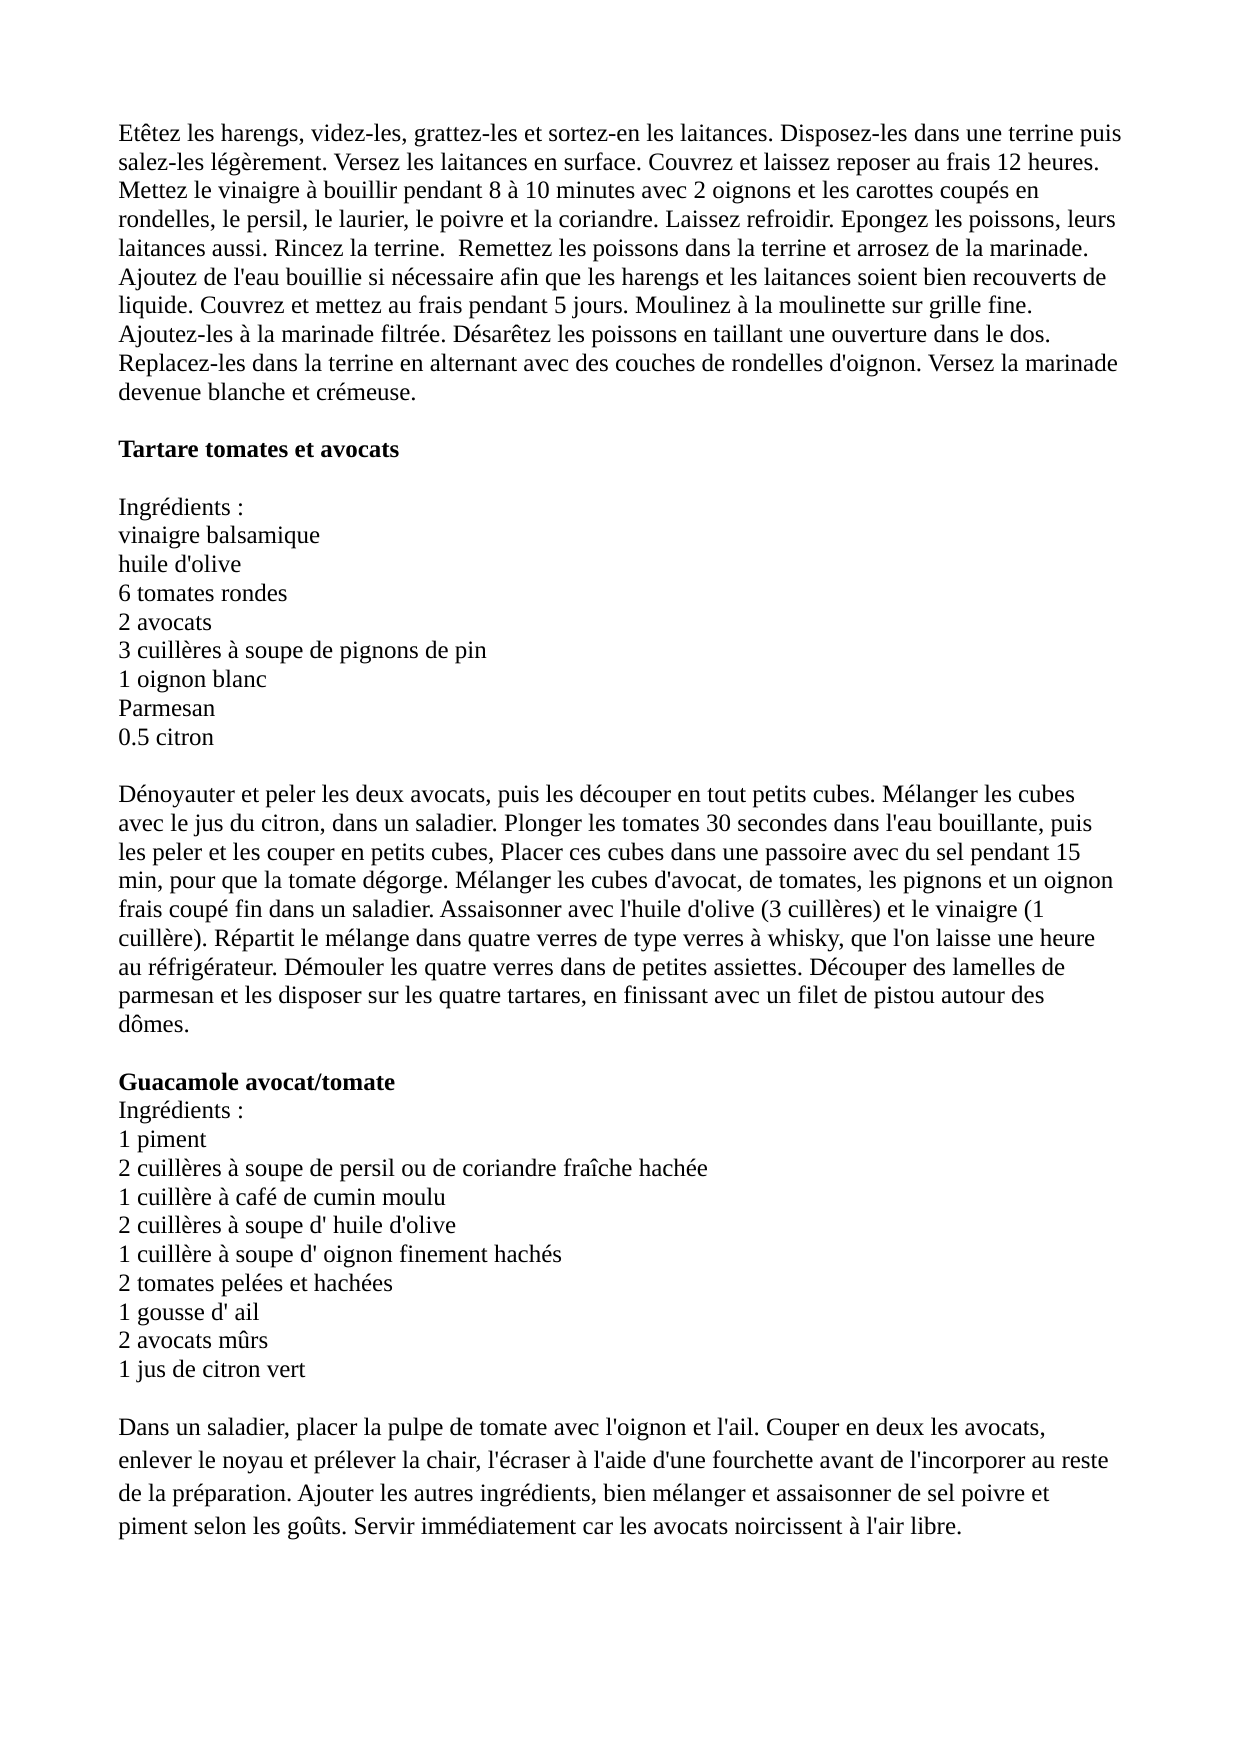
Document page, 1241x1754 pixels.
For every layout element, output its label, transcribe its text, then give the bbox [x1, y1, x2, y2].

text 2 cuillères à soupe de persil ou de coriandre fraîche hachée [118, 1153, 1122, 1182]
text vinaigre balsamique [118, 521, 1122, 549]
text 1 cuillère à café de cumin moulu [118, 1182, 1122, 1211]
text 0.5 citron [118, 722, 1122, 751]
text 3 cuillères à soupe de pignons de pin [118, 636, 1122, 664]
text Ingrédients : [118, 1096, 1122, 1124]
text 6 tomates rondes [118, 578, 1122, 607]
text Dans un saladier, placer la pulpe de tomate avec l'oignon et l'ail. Couper en deux les avocats, enlever le noyau et prélever la chair, l'écraser à l'aide d'une fourchette avant de l'incorporer au reste de la préparation. Ajouter les autres ingrédients, bien mélanger et assaisonner de sel poivre et piment selon les goûts. Servir immédiatement car les avocats noircissent à l'air libre. [118, 1412, 1122, 1540]
text Guacamole avocat/tomate [118, 1067, 1122, 1096]
text Mettez le vinaigre à bouillir pendant 8 à 10 minutes avec 2 oignons et les carottes coupés en rondelles, le persil, le laurier, le poivre et la coriandre. Laissez refroidir. Epongez les poissons, leurs laitances aussi. Rincez la terrine. Remettez les poissons dans la terrine et arrosez de la marinade. Ajoutez de l'eau bouillie si nécessaire afin que les harengs et les laitances soient bien recouverts de liquide. Couvrez et mettez au frais pendant 5 jours. Moulinez à la moulinette sur grille fine. Ajoutez-les à la marinade filtrée. Désarêtez les poissons en taillant une ouverture dans le dos. Replacez-les dans la terrine en alternant avec des couches de rondelles d'oignon. Versez la marinade devenue blanche et crémeuse. [118, 176, 1122, 406]
text 1 gousse d' ail [118, 1297, 1122, 1326]
text 1 jus de citron vert [118, 1354, 1122, 1383]
text 2 avocats [118, 607, 1122, 636]
text 2 cuillères à soupe d' huile d'olive [118, 1211, 1122, 1239]
text 1 piment [118, 1124, 1122, 1153]
text Dénoyauter et peler les deux avocats, puis les découper en tout petits cubes. Mélanger les cubes avec le jus du citron, dans un saladier. Plonger les tomates 30 secondes dans l'eau bouillante, puis les peler et les couper en petits cubes, Placer ces cubes dans une passoire avec du sel pendant 15 min, pour que la tomate dégorge. Mélanger les cubes d'avocat, de tomates, les pignons et un oignon frais coupé fin dans un saladier. Assaisonner avec l'huile d'olive (3 cuillères) et le vinaigre (1 cuillère). Répartit le mélange dans quatre verres de type verres à whisky, que l'on laisse une heure au réfrigérateur. Démouler les quatre verres dans de petites assiettes. Découper des lamelles de parmesan et les disposer sur les quatre tartares, en finissant avec un filet de pistou autour des dômes. [118, 779, 1122, 1038]
text huile d'olive [118, 549, 1122, 578]
text Ingrédients : [118, 492, 1122, 521]
text Etêtez les harengs, videz-les, grattez-les et sortez-en les laitances. Disposez-les dans une terrine puis salez-les légèrement. Versez les laitances en surface. Couvrez et laissez reposer au frais 12 heures. [118, 118, 1122, 176]
text Tartare tomates et avocats [118, 434, 1122, 463]
text 2 avocats mûrs [118, 1326, 1122, 1354]
text Parmesan [118, 693, 1122, 722]
text 2 tomates pelées et hachées [118, 1268, 1122, 1297]
text 1 oignon blanc [118, 664, 1122, 693]
text 1 cuillère à soupe d' oignon finement hachés [118, 1239, 1122, 1268]
